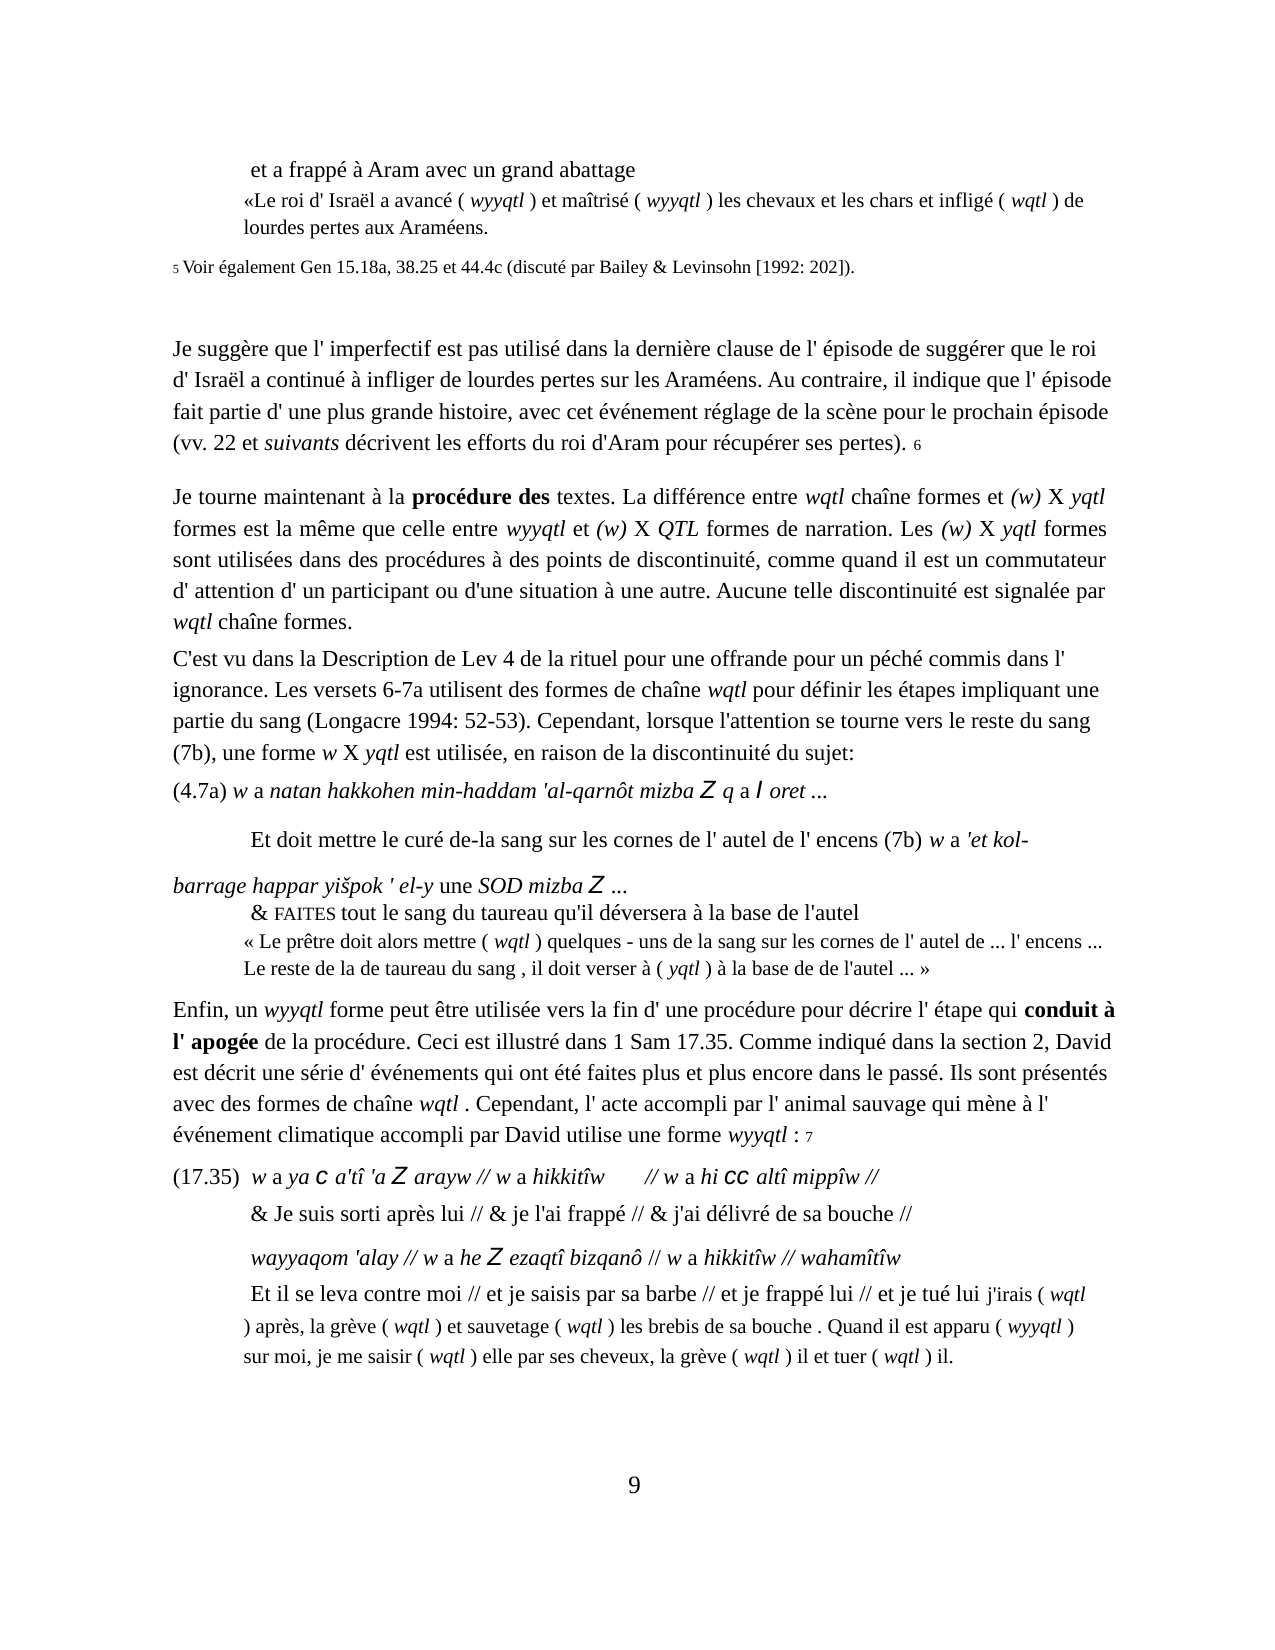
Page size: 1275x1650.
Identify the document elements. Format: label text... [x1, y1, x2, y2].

text « Le prêtre doit alors mettre ( wqtl ) quelques - uns de la sang sur les cornes de l' autel de ... l' encens ... Le reste de la de taureau du sang , il doit verser à ( yqtl ) à la base de de l'autel ... » [243, 926, 1117, 980]
text «Le roi d' Israël a avancé ( wyyqtl ) et maîtrisé ( wyyqtl ) les chevaux et les chars et infligé ( wqtl ) de lourdes pertes aux Araméens. [243, 185, 1117, 239]
text Et doit mettre le curé de-la sang sur les cornes de l' autel de l' encens (7b) w a 'et kol-barrage happar yišpok ' el-y une SOD mizba Z ... [173, 807, 1031, 898]
text Enfin, un wyyqtl forme peut être utilisée vers la fin d' une procédure pour décrire l' étape qui conduit à l' apogée de la procédure. Ceci est illustré dans 1 Sam 17.35. Comme indiqué dans la section 2, David est décrit une série d' événements qui ont été faites plus et plus encore dans le passé. Ils sont présentés avec des formes de chaîne wqtl . Cependant, l' acte accompli par l' animal sauvage qui mène à l' événement climatique accompli par David utilise une forme wyyqtl : 7 [173, 992, 1117, 1148]
text Et il se leva contre moi // et je saisis par sa barbe // et je frappé lui // et je tué lui j'irais ( wqtl ) après, la grève ( wqtl ) et sauvetage ( wqtl ) les brebis de sa bouche . Quand il est apparu ( wyyqtl ) sur moi, je me saisir ( wqtl ) elle par ses cheveux, la grève ( wqtl ) il et tuer ( wqtl ) il. [243, 1275, 1088, 1369]
text wayyaqom 'alay // w a he Z ezaqtî bizqanô // w a hikkitîw // wahamîtîw [250, 1238, 1125, 1272]
text (17.35) w a ya c a'tî 'a Z arayw // w a hikkitîw // w a hi cc altî mippîw // [173, 1157, 1125, 1191]
text C'est vu dans la Description de Lev 4 de la rituel pour une offrande pour un péché commis dans l' ignorance. Les versets 6-7a utilisent des formes de chaîne wqtl pour définir les étapes impliquant une partie du sang (Longacre 1994: 52-53). Cependant, lorsque l'attention se tourne vers le reste du sang (7b), une forme w X yqtl est utilisée, en raison de la discontinuité du sujet: [173, 640, 1113, 765]
text et a frappé à Aram avec un grand abattage [250, 150, 1125, 183]
text & Je suis sorti après lui // & je l'ai frappé // & j'ai délivré de sa bouche // [250, 1194, 1125, 1228]
text (4.7a) w a natan hakkohen min-haddam 'al-qarnôt mizba Z q a I oret ... [173, 775, 1125, 803]
text Je tourne maintenant à la procédure des textes. La différence entre wqtl chaîne formes et (w) X yqtl formes est la même que celle entre wyyqtl et (w) X QTL formes de narration. Les (w) X yqtl formes sont utilisées dans des procédures à des points de discontinuité, comme quand il est un commutateur d' attention d' un participant ou d'une situation à une autre. Aucune telle discontinuité est signalée par wqtl chaîne formes. [173, 478, 1108, 635]
text 5 Voir également Gen 15.18a, 38.25 et 44.4c (discuté par Bailey & Levinsohn [1992: 202]). [173, 256, 1125, 278]
text Je suggère que l' imperfectif est pas utilisé dans la dernière clause de l' épisode de suggérer que le roi d' Israël a continué à infliger de lourdes pertes sur les Araméens. Au contraire, il indique que l' épisode fait partie d' une plus grande histoire, avec cet événement réglage de la scène pour le prochain épisode (vv. 22 et suivants décrivent les efforts du roi d'Aram pour récupérer ses pertes). 6 [173, 330, 1117, 455]
text & FAITES tout le sang du taureau qu'il déversera à la base de l'autel [250, 898, 1125, 925]
